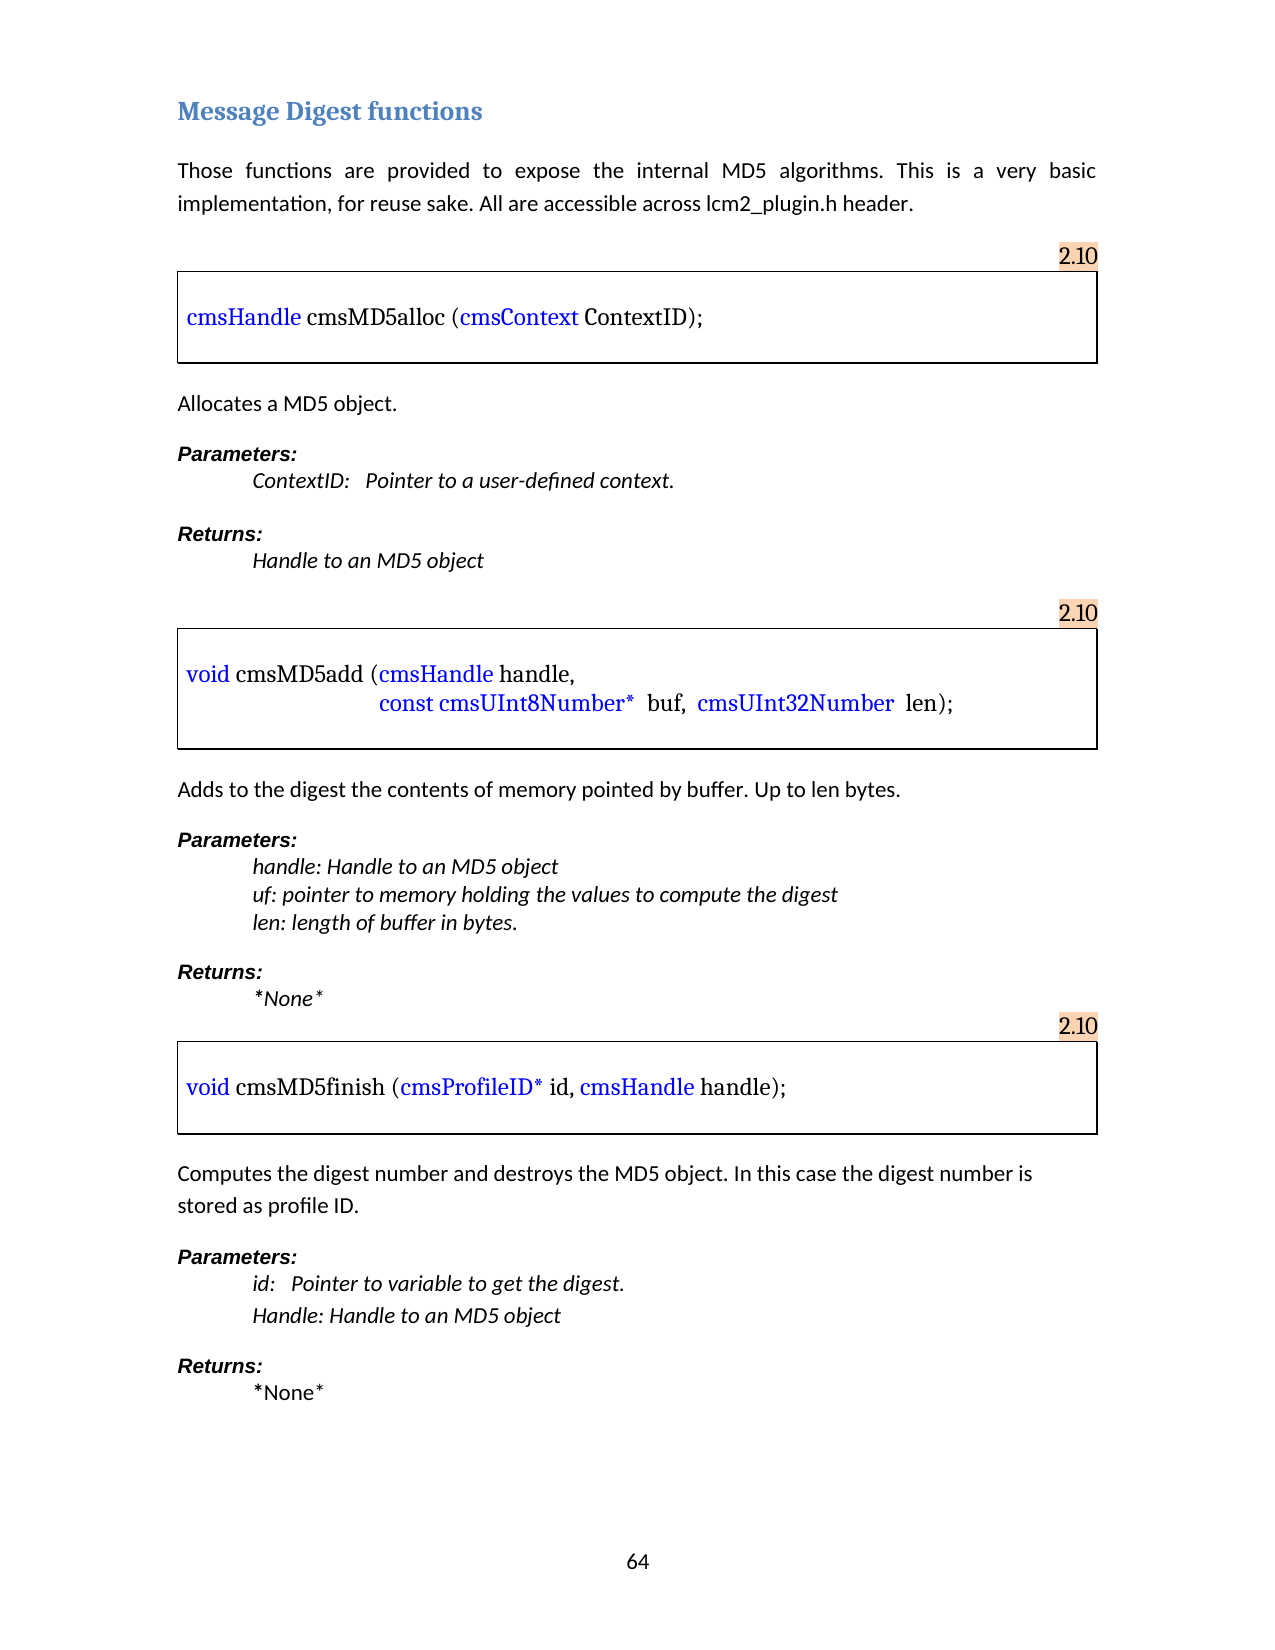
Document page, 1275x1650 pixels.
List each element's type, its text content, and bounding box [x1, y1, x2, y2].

text Handle: Handle to an MD5 object [177, 1301, 1098, 1329]
text len: length of buffer in bytes. [177, 908, 1098, 936]
text Those functions are provided to expose the internal MD5 algorithms. This is a very basic implementation, for reuse sake. All are accessible across lcm2_plugin.h header. [177, 157, 1098, 217]
text *None* [177, 984, 1098, 1012]
text ContextID: Pointer to a user-defined context. [177, 466, 1098, 494]
text uf: pointer to memory holding the values to compute the digest [177, 880, 1098, 908]
text 2.10 [177, 599, 1059, 628]
text *None* [177, 1378, 1098, 1406]
text Returns: [177, 522, 1098, 546]
text Adds to the digest the contents of memory pointed by buffer. Up to len bytes. [177, 775, 1098, 803]
text Parameters: [177, 442, 1098, 466]
text handle: Handle to an MD5 object [177, 852, 1098, 880]
text void cmsMD5finish (cmsProfileID* id, cmsHandle handle); [178, 1070, 1096, 1098]
text 2.10 [177, 242, 1059, 271]
text Computes the digest number and destroys the MD5 object. In this case the digest number is stored as profile ID. [177, 1159, 1098, 1220]
text const cmsUInt8Number* buf, cmsUInt32Number len); [178, 685, 1096, 714]
text id: Pointer to variable to get the digest. [177, 1269, 1098, 1297]
text 2.10 [177, 1012, 1059, 1041]
text Allocates a MD5 object. [177, 389, 1098, 417]
text Parameters: [177, 828, 1098, 852]
text void cmsMD5add (cmsHandle handle, [178, 657, 1096, 685]
text Handle to an MD5 object [177, 546, 1098, 574]
text Parameters: [177, 1245, 1098, 1269]
subtitle Message Digest functions [177, 96, 1098, 127]
text Returns: [177, 960, 1098, 984]
text cmsHandle cmsMD5alloc (cmsContext ContextID); [178, 299, 1096, 328]
text Returns: [177, 1354, 1098, 1378]
